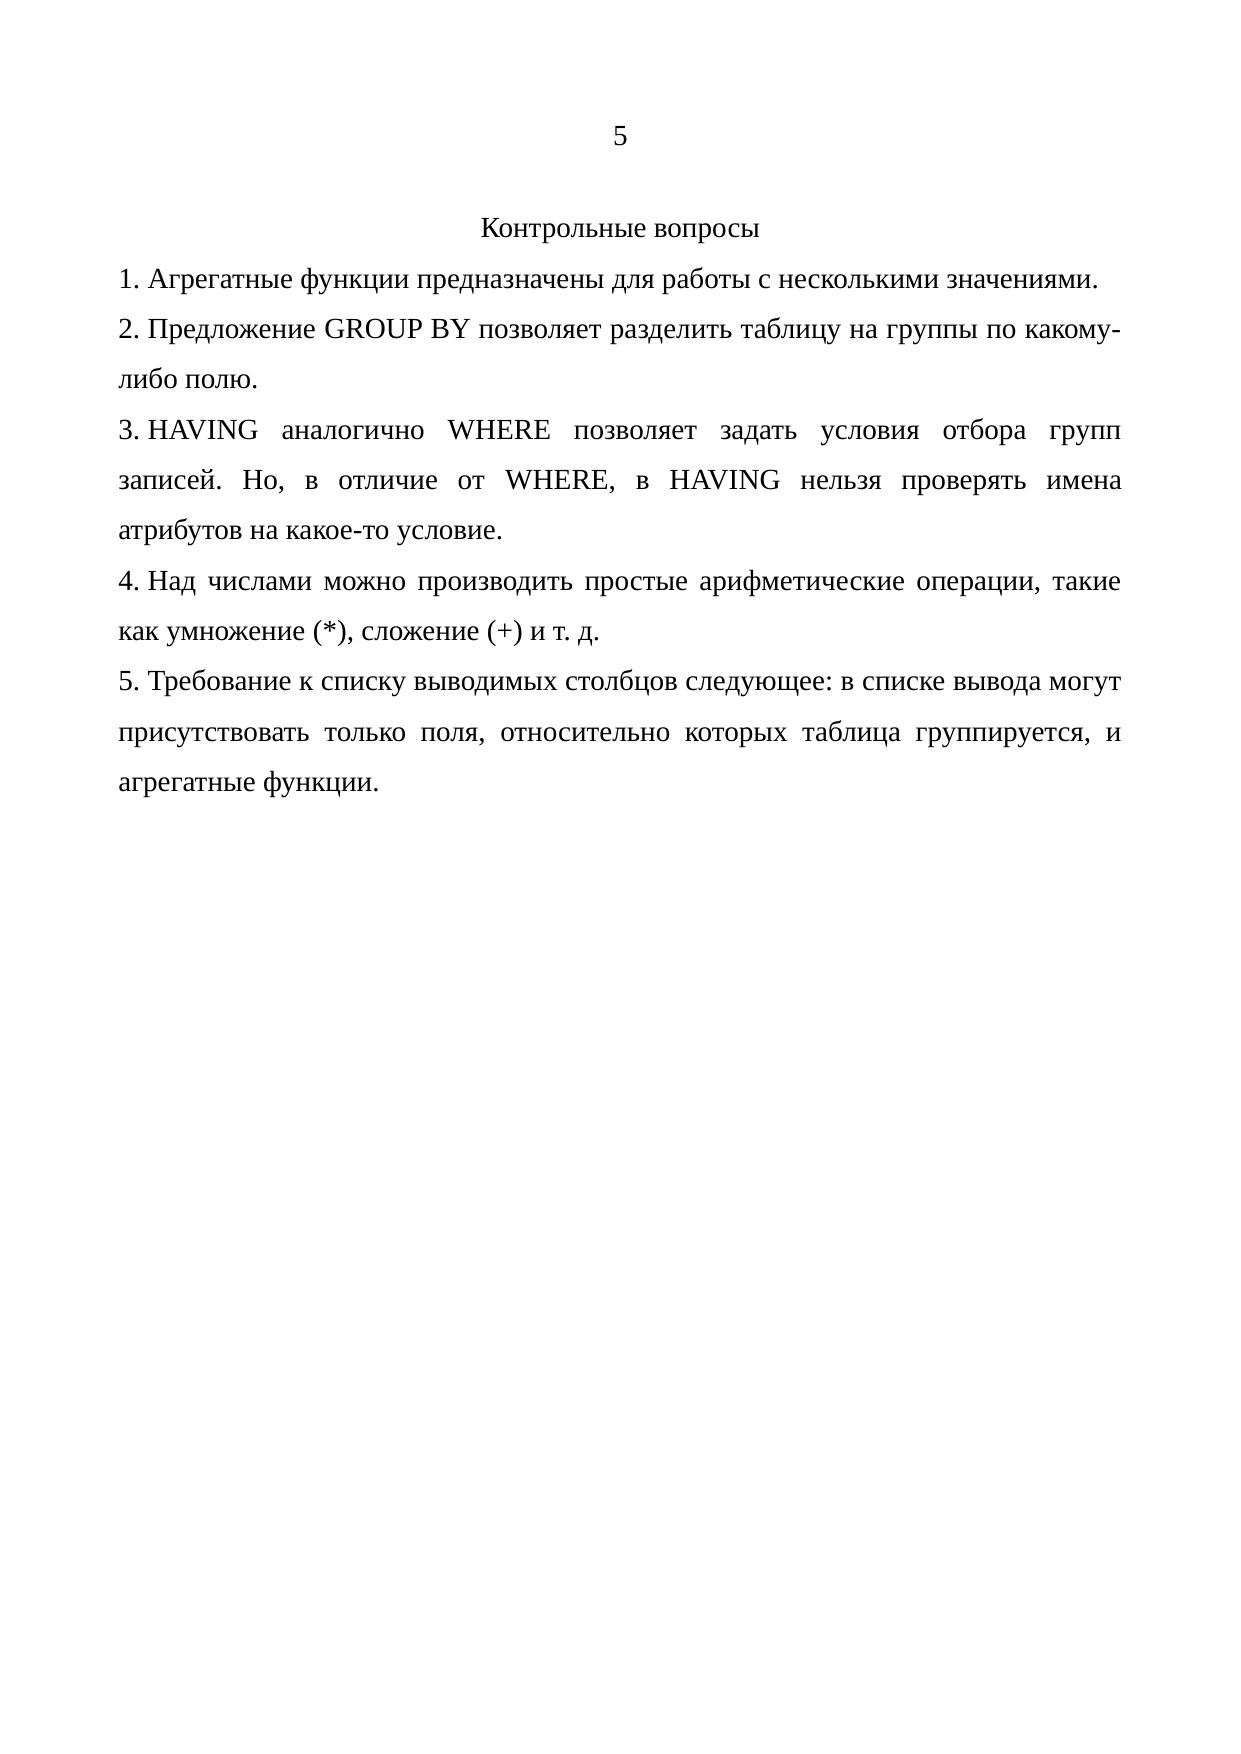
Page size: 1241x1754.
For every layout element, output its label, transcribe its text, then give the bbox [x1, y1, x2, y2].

subtitle Требование к списку выводимых столбцов следующее: в списке вывода могут присутствовать только поля, относительно которых таблица группируется, и агрегатные функции. [118, 663, 1122, 798]
subtitle Над числами можно производить простые арифметические операции, такие как умножение (*), сложение (+) и т. д. [118, 563, 1122, 647]
subtitle Контрольные вопросы [118, 211, 1122, 244]
subtitle Предложение GROUP BY позволяет разделить таблицу на группы по какому-либо полю. [118, 311, 1122, 395]
subtitle Агрегатные функции предназначены для работы с несколькими значениями. [118, 261, 1122, 294]
subtitle HAVING аналогично WHERE позволяет задать условия отбора групп записей. Но, в отличие от WHERE, в HAVING нельзя проверять имена атрибутов на какое-то условие. [118, 412, 1122, 546]
